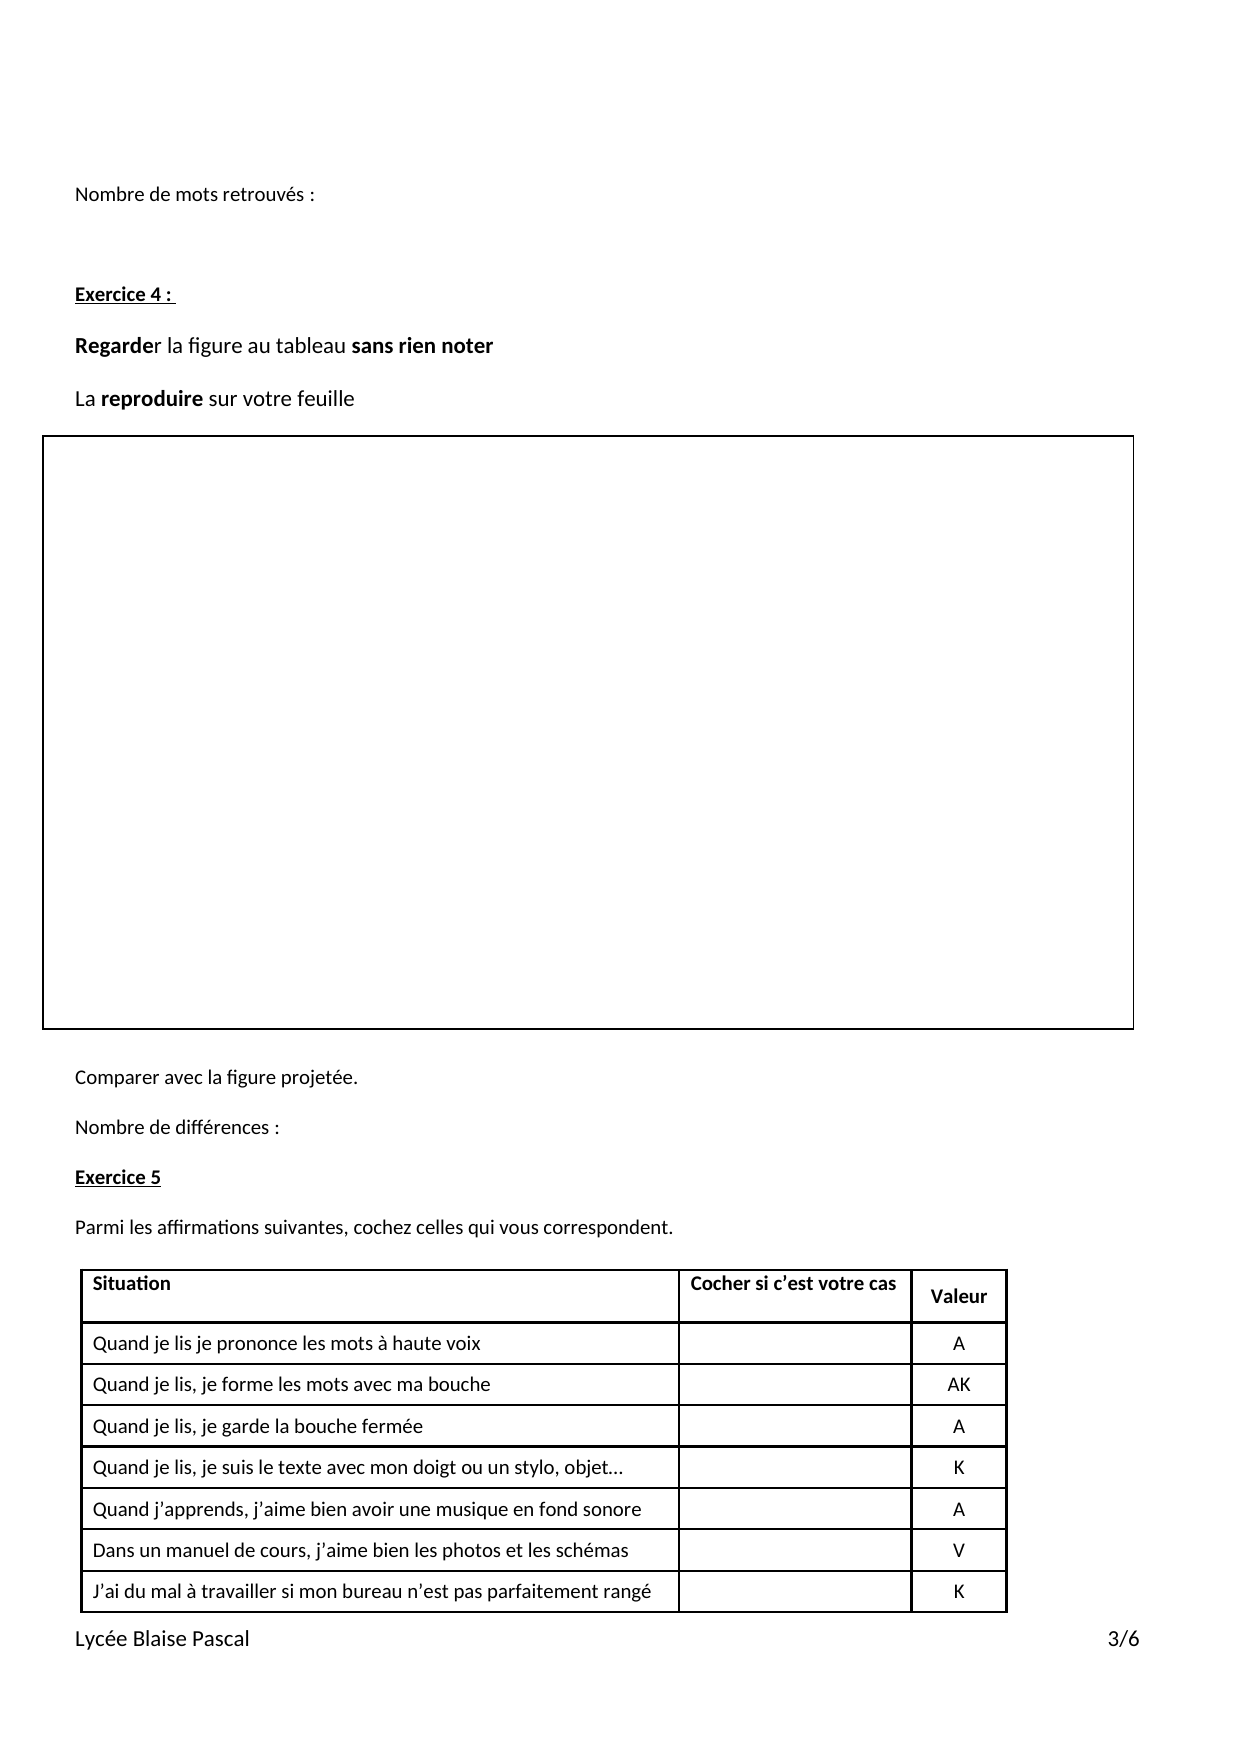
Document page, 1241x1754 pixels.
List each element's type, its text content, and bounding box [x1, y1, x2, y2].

text Nombre de différences : [75, 1114, 1165, 1140]
table_cell Quand j’apprends, j’aime bien avoir une musique en fond sonore [83, 1489, 678, 1528]
table_cell [680, 1406, 910, 1445]
text Parmi les affirmations suivantes, cochez celles qui vous correspondent. [75, 1214, 1165, 1240]
table_cell V [913, 1530, 1005, 1569]
table_cell AK [913, 1365, 1005, 1404]
table_cell K [913, 1572, 1005, 1611]
table_cell Quand je lis, je garde la bouche fermée [83, 1406, 678, 1445]
table_header Cocher si c’est votre cas [680, 1271, 910, 1321]
text La reproduire sur votre feuille [75, 384, 1165, 412]
table_header Situation [83, 1271, 678, 1321]
table_cell [680, 1530, 910, 1569]
table_cell [680, 1489, 910, 1528]
table_cell [680, 1324, 910, 1363]
table_cell [680, 1365, 910, 1404]
table_cell K [913, 1448, 1005, 1487]
table_header Valeur [913, 1271, 1005, 1321]
table_cell A [913, 1324, 1005, 1363]
table_cell A [913, 1406, 1005, 1445]
text Exercice 4 : [75, 281, 1165, 306]
text Nombre de mots retrouvés : [75, 181, 1165, 206]
table_cell A [913, 1489, 1005, 1528]
text Regarder la figure au tableau sans rien noter [75, 331, 1165, 359]
table_cell [680, 1448, 910, 1487]
table_cell [680, 1572, 910, 1611]
table_cell Quand je lis je prononce les mots à haute voix [83, 1324, 678, 1363]
table_cell J’ai du mal à travailler si mon bureau n’est pas parfaitement rangé [83, 1572, 678, 1611]
table_cell Dans un manuel de cours, j’aime bien les photos et les schémas [83, 1530, 678, 1569]
table_cell Quand je lis, je suis le texte avec mon doigt ou un stylo, objet… [83, 1448, 678, 1487]
text Comparer avec la figure projetée. [75, 1064, 1165, 1090]
table_cell Quand je lis, je forme les mots avec ma bouche [83, 1365, 678, 1404]
text Exercice 5 [75, 1164, 1165, 1190]
